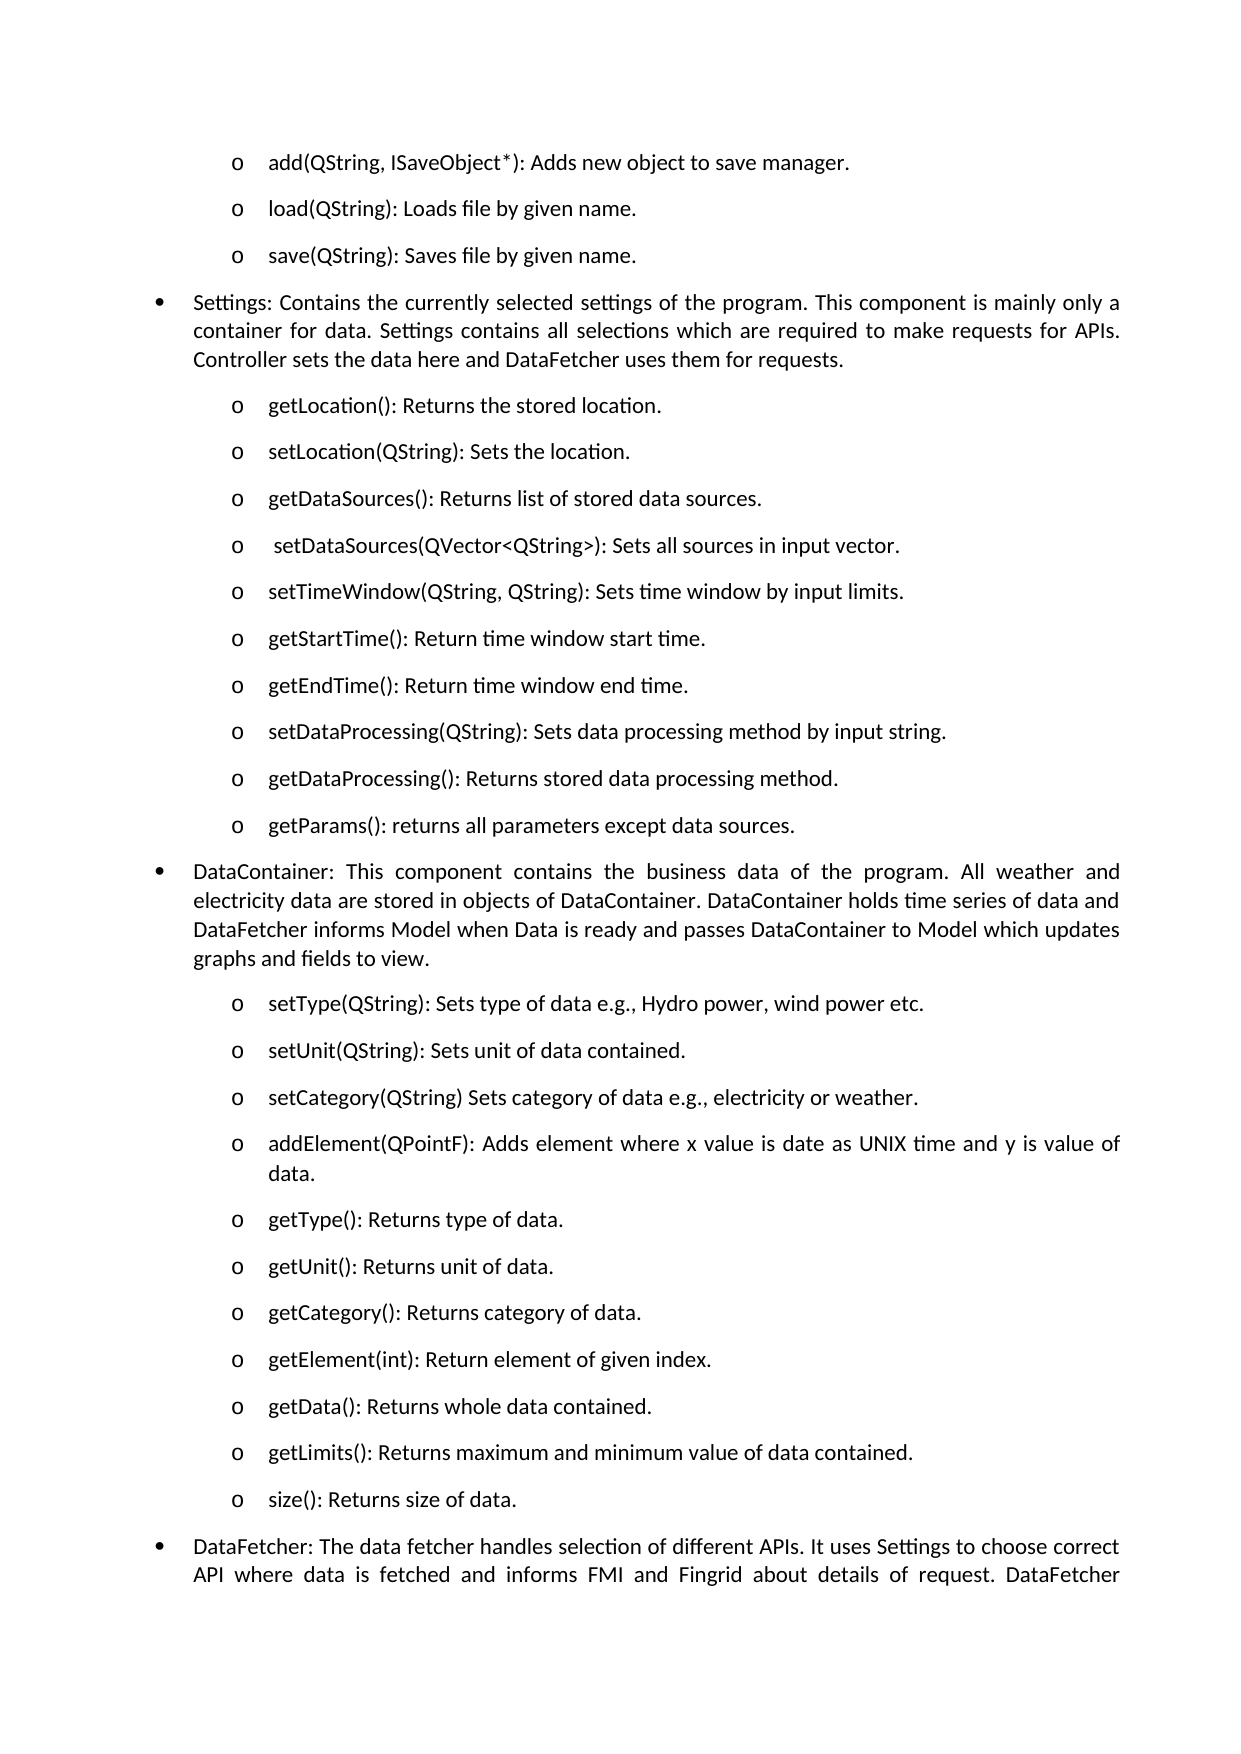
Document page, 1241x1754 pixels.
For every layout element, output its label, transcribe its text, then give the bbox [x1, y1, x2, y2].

list getUnit(): Returns unit of data. [231, 1252, 1122, 1281]
list setUnit(QString): Sets unit of data contained. [231, 1036, 1122, 1065]
list getData(): Returns whole data contained. [231, 1392, 1122, 1421]
list addElement(QPointF): Adds element where x value is date as UNIX time and y is value of data. [231, 1129, 1122, 1188]
list save(QString): Saves file by given name. [231, 241, 1122, 270]
list load(QString): Loads file by given name. [231, 194, 1122, 223]
list getType(): Returns type of data. [231, 1205, 1122, 1234]
list DataContainer: This component contains the business data of the program. All weather and electricity data are stored in objects of DataContainer. DataContainer holds time series of data and DataFetcher informs Model when Data is ready and passes DataContainer to Model which updates graphs and fields to view. [156, 857, 1122, 972]
list size(): Returns size of data. [231, 1485, 1122, 1514]
list getDataSources(): Returns list of stored data sources. [231, 484, 1122, 513]
list setDataProcessing(QString): Sets data processing method by input string. [231, 717, 1122, 747]
list getLocation(): Returns the stored location. [231, 391, 1122, 420]
list getCategory(): Returns category of data. [231, 1298, 1122, 1328]
list setTimeWindow(QString, QString): Sets time window by input limits. [231, 577, 1122, 607]
list setType(QString): Sets type of data e.g., Hydro power, wind power etc. [231, 989, 1122, 1019]
list getParams(): returns all parameters except data sources. [231, 811, 1122, 840]
list getDataProcessing(): Returns stored data processing method. [231, 764, 1122, 793]
list setDataSources(QVector<QString>): Sets all sources in input vector. [231, 531, 1122, 560]
list getEndTime(): Return time window end time. [231, 671, 1122, 700]
list getStartTime(): Return time window start time. [231, 624, 1122, 653]
list add(QString, ISaveObject*): Adds new object to save manager. [231, 148, 1122, 177]
list Settings: Contains the currently selected settings of the program. This component is mainly only a container for data. Settings contains all selections which are required to make requests for APIs. Controller sets the data here and DataFetcher uses them for requests. [156, 288, 1122, 373]
list getElement(int): Return element of given index. [231, 1345, 1122, 1374]
list DataFetcher: The data fetcher handles selection of different APIs. It uses Settings to choose correct API where data is fetched and informs FMI and Fingrid about details of request. DataFetcher [156, 1532, 1122, 1589]
list setCategory(QString) Sets category of data e.g., electricity or weather. [231, 1083, 1122, 1112]
list getLimits(): Returns maximum and minimum value of data contained. [231, 1438, 1122, 1468]
list setLocation(QString): Sets the location. [231, 437, 1122, 467]
